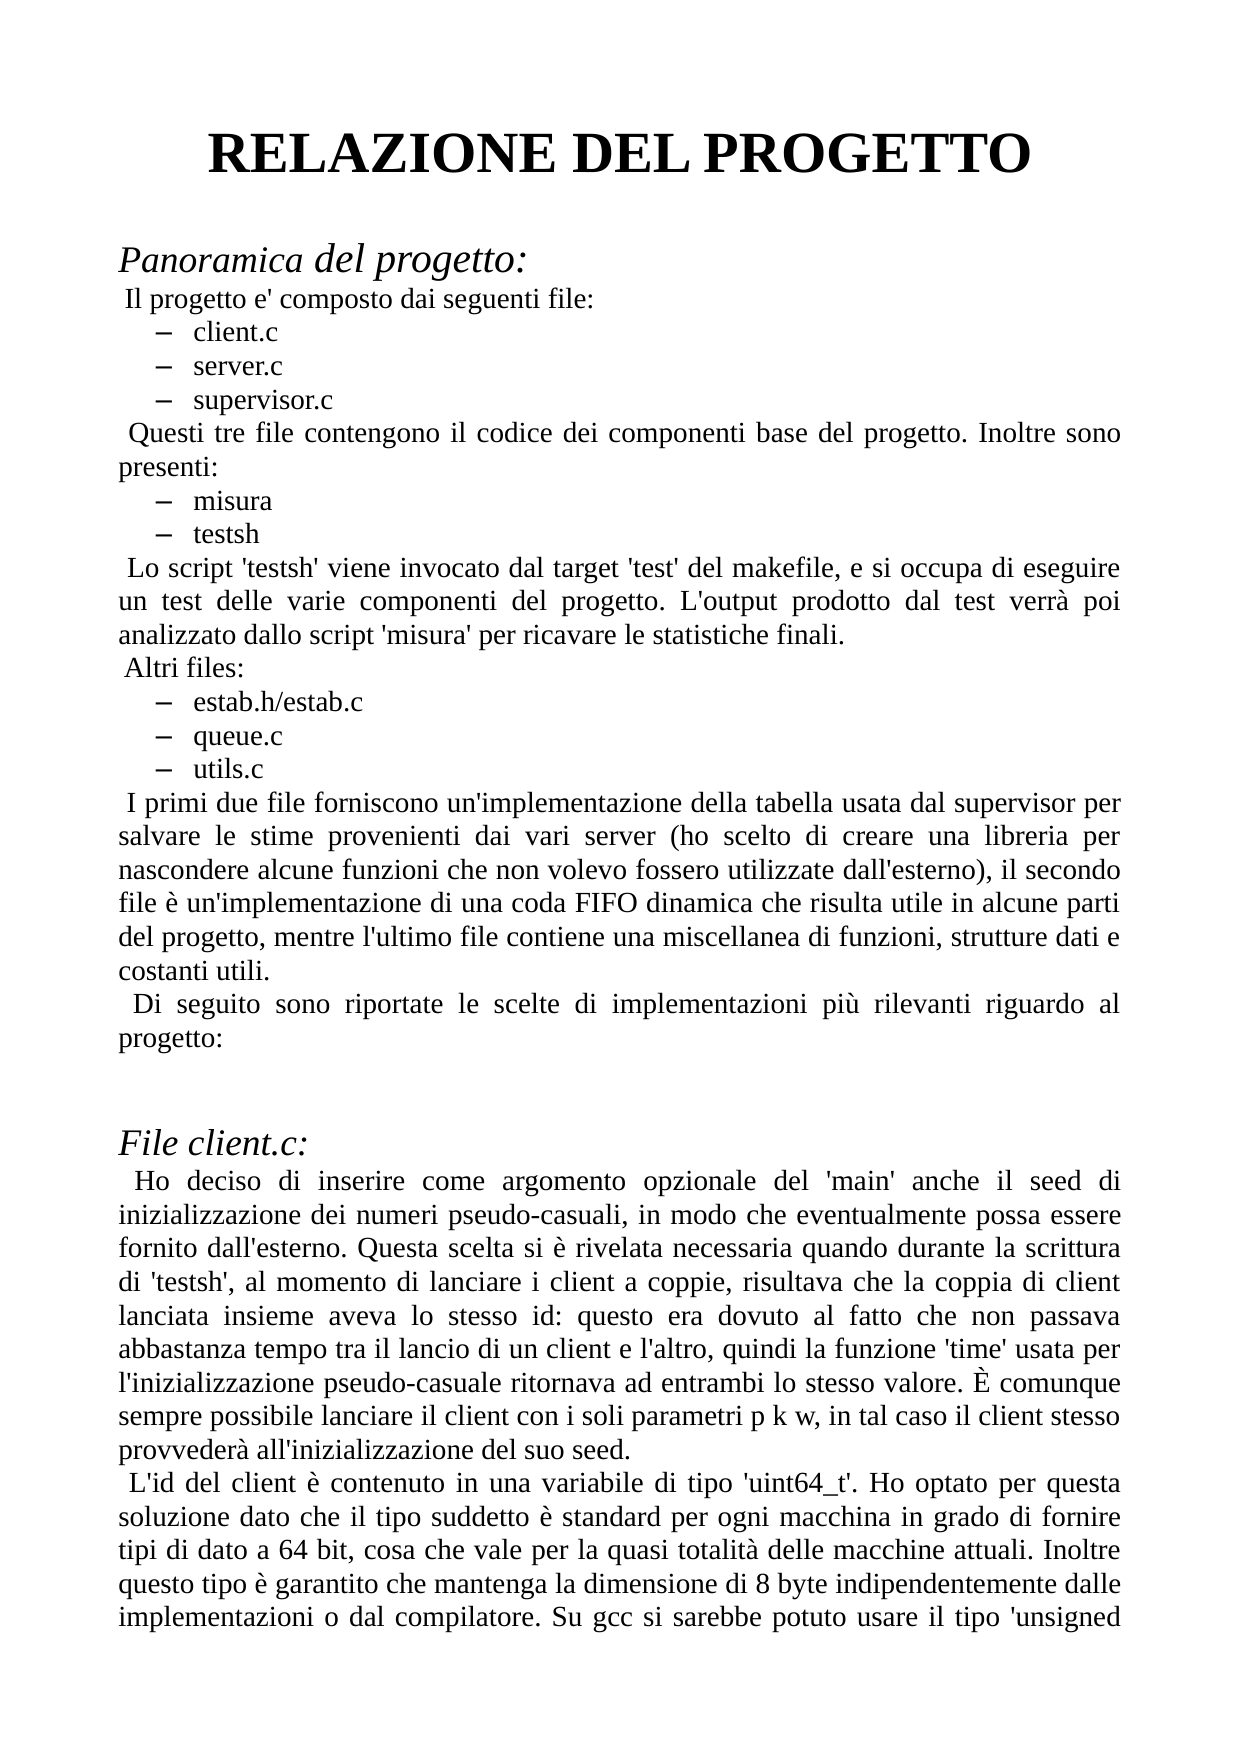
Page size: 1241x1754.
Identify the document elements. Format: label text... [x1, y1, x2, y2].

list misura [156, 483, 1122, 516]
text Lo script 'testsh' viene invocato dal target 'test' del makefile, e si occupa di eseguire un test delle varie componenti del progetto. L'output prodotto dal test verrà poi analizzato dallo script 'misura' per ricavare le statistiche finali. [118, 550, 1122, 651]
text L'id del client è contenuto in una variabile di tipo 'uint64_t'. Ho optato per questa soluzione dato che il tipo suddetto è standard per ogni macchina in grado di fornire tipi di dato a 64 bit, cosa che vale per la quasi totalità delle macchine attuali. Inoltre questo tipo è garantito che mantenga la dimensione di 8 byte indipendentemente dalle implementazioni o dal compilatore. Su gcc si sarebbe potuto usare il tipo 'unsigned [118, 1465, 1122, 1633]
text Il progetto e' composto dai seguenti file: [118, 281, 1122, 314]
text File client.c: [118, 1120, 1122, 1163]
list supervisor.c [156, 382, 1122, 416]
text I primi due file forniscono un'implementazione della tabella usata dal supervisor per salvare le stime provenienti dai vari server (ho scelto di creare una libreria per nascondere alcune funzioni che non volevo fossero utilizzate dall'esterno), il secondo file è un'implementazione di una coda FIFO dinamica che risulta utile in alcune parti del progetto, mentre l'ultimo file contiene una miscellanea di funzioni, strutture dati e costanti utili. [118, 785, 1122, 986]
text Ho deciso di inserire come argomento opzionale del 'main' anche il seed di inizializzazione dei numeri pseudo-casuali, in modo che eventualmente possa essere fornito dall'esterno. Questa scelta si è rivelata necessaria quando durante la scrittura di 'testsh', al momento di lanciare i client a coppie, risultava che la coppia di client lanciata insieme aveva lo stesso id: questo era dovuto al fatto che non passava abbastanza tempo tra il lancio di un client e l'altro, quindi la funzione 'time' usata per l'inizializzazione pseudo-casuale ritornava ad entrambi lo stesso valore. È comunque sempre possibile lanciare il client con i soli parametri p k w, in tal caso il client stesso provvederà all'inizializzazione del suo seed. [118, 1163, 1122, 1465]
list client.c [156, 314, 1122, 348]
text Altri files: [118, 651, 1122, 684]
list estab.h/estab.c [156, 684, 1122, 718]
text RELAZIONE DEL PROGETTO [118, 118, 1122, 185]
list server.c [156, 348, 1122, 382]
list utils.c [156, 751, 1122, 785]
text Panoramica del progetto: [118, 233, 1122, 281]
list testsh [156, 516, 1122, 550]
list queue.c [156, 718, 1122, 751]
text Di seguito sono riportate le scelte di implementazioni più rilevanti riguardo al progetto: [118, 986, 1122, 1053]
text Questi tre file contengono il codice dei componenti base del progetto. Inoltre sono presenti: [118, 416, 1122, 483]
